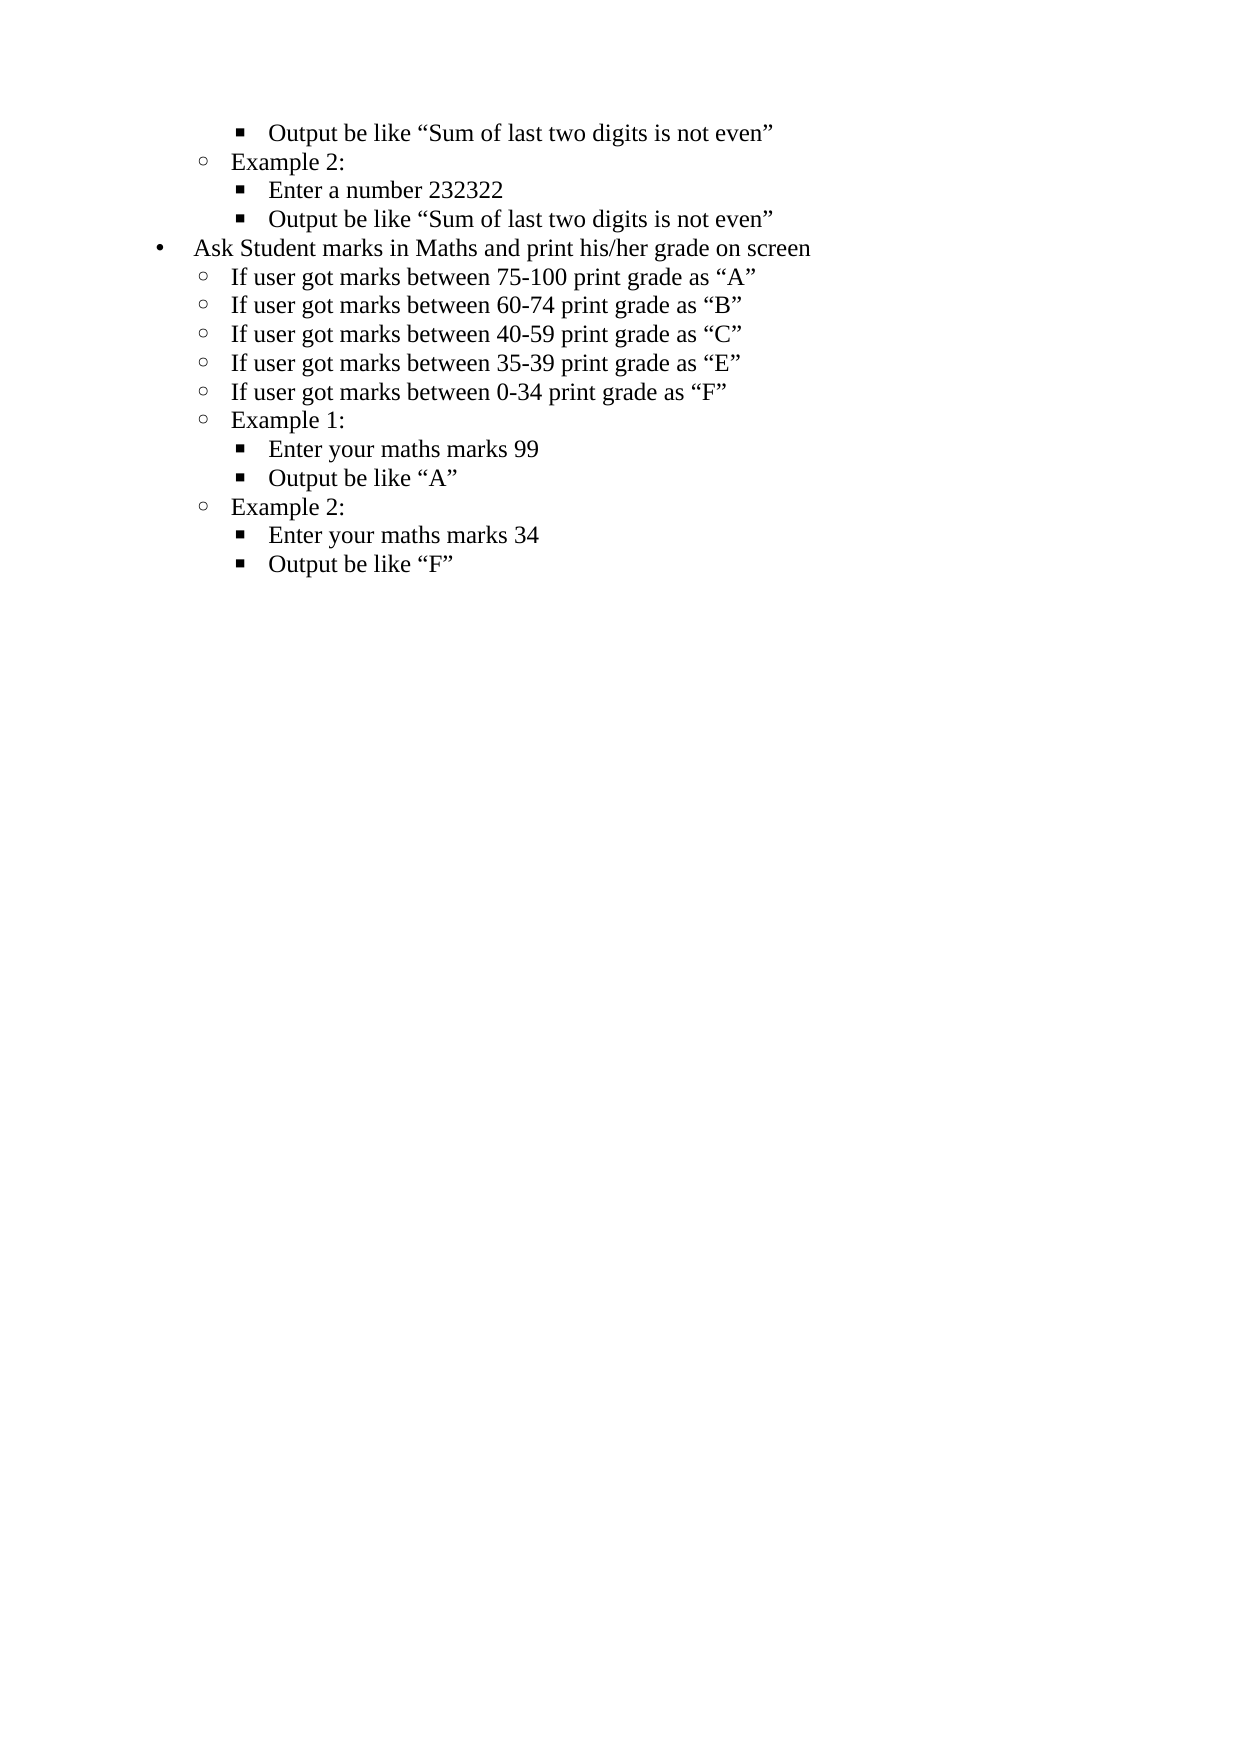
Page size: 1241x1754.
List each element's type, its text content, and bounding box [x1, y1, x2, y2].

list Output be like “Sum of last two digits is not even” [231, 204, 1122, 233]
list Output be like “A” [231, 463, 1122, 492]
list If user got marks between 35-39 print grade as “E” [193, 348, 1122, 377]
list If user got marks between 40-59 print grade as “C” [193, 319, 1122, 348]
list If user got marks between 0-34 print grade as “F” [193, 377, 1122, 406]
list Enter your maths marks 99 [231, 434, 1122, 463]
list Ask Student marks in Maths and print his/her grade on screen [156, 233, 1122, 262]
list If user got marks between 60-74 print grade as “B” [193, 291, 1122, 319]
list Example 2: [193, 492, 1122, 521]
list Output be like “F” [231, 549, 1122, 578]
list Example 2: [193, 147, 1122, 176]
list Enter a number 232322 [231, 176, 1122, 204]
list Example 1: [193, 406, 1122, 434]
list Enter your maths marks 34 [231, 521, 1122, 549]
list Output be like “Sum of last two digits is not even” [231, 118, 1122, 147]
list If user got marks between 75-100 print grade as “A” [193, 262, 1122, 291]
